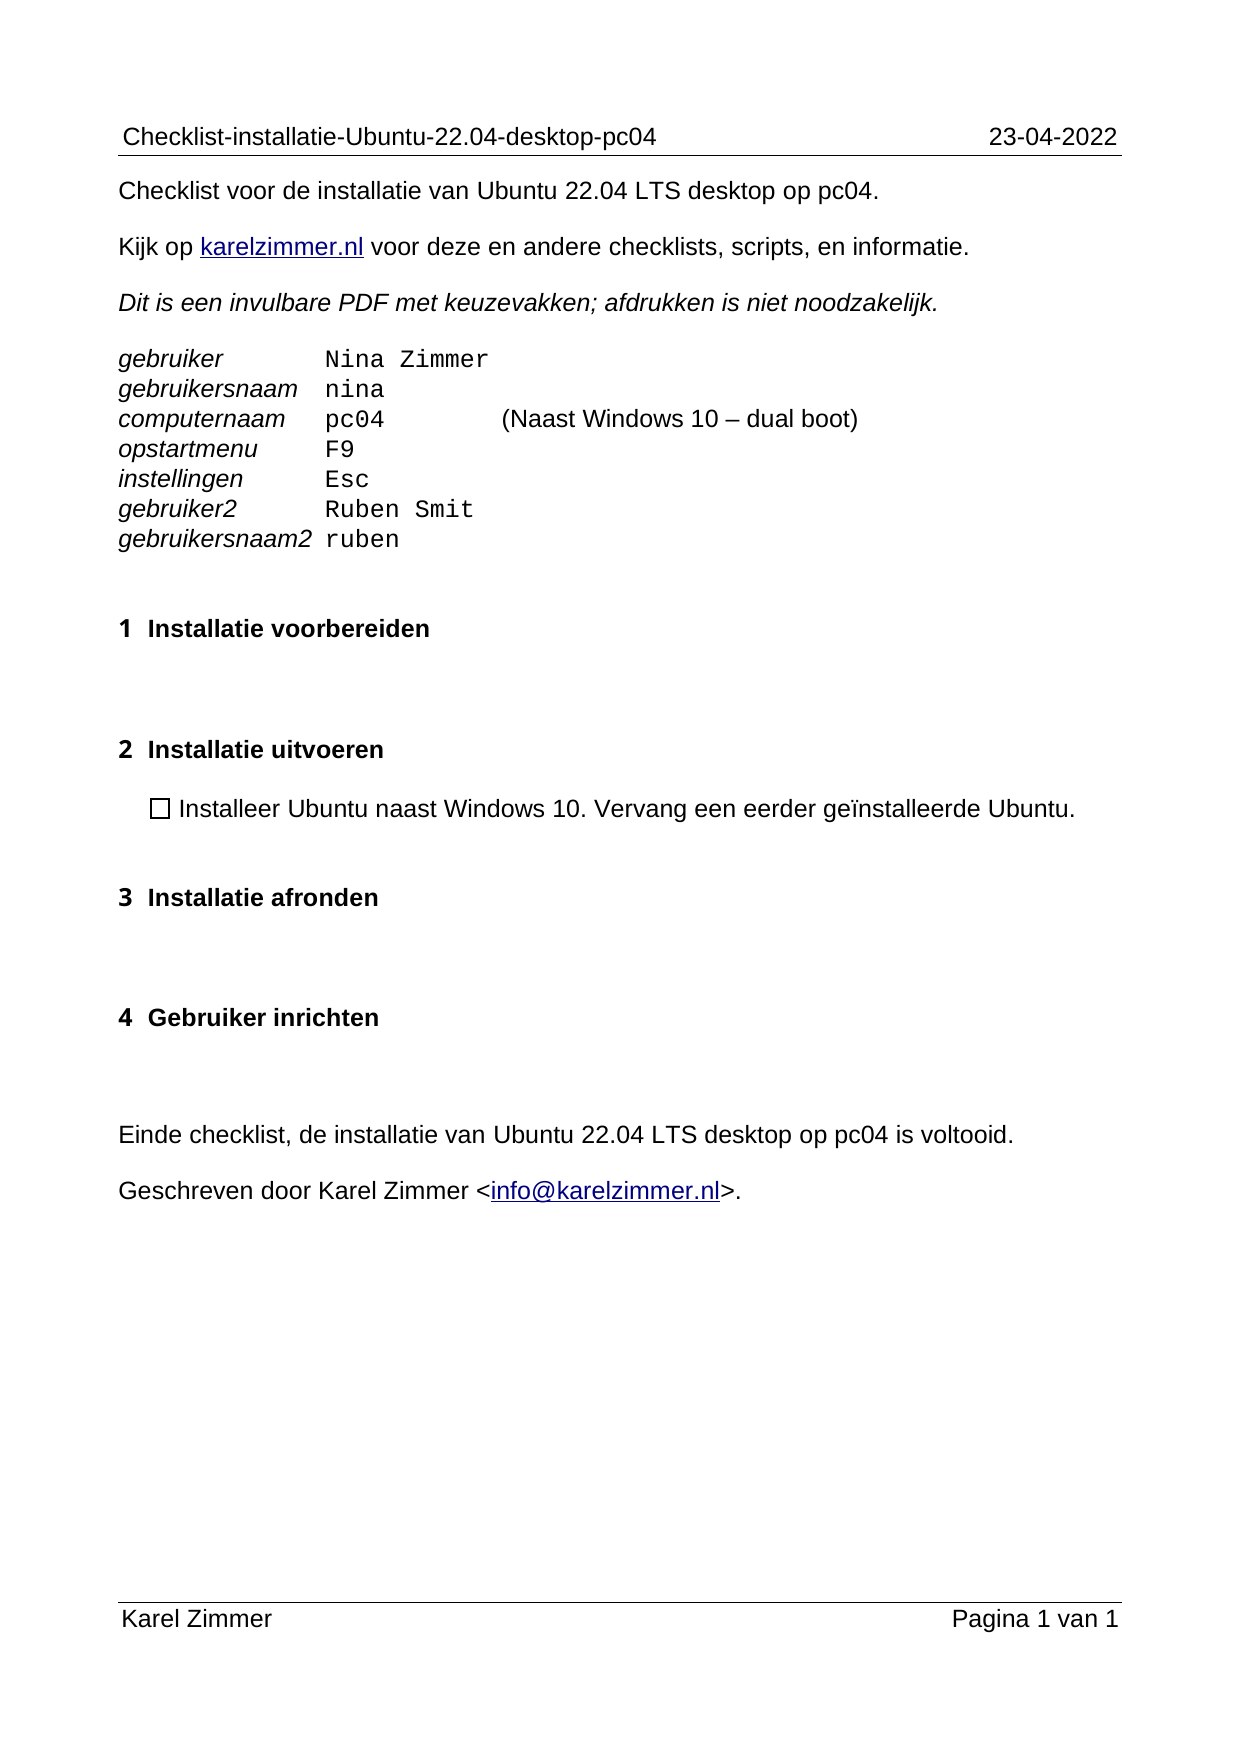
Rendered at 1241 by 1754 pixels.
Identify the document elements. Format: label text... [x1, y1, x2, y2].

table_header Installeer Ubuntu naast Windows 10. Vervang een eerder geïnstalleerde Ubuntu. [177, 794, 1120, 824]
list Gebruiker inrichten [118, 1000, 1122, 1034]
table_header [177, 942, 1120, 972]
table_header [141, 794, 177, 824]
text Einde checklist, de installatie van Ubuntu 22.04 LTS desktop op pc04 is voltooid. Geschreven door Karel Zimmer <info@karelzimmer.nl>. [118, 1121, 1122, 1204]
list Installatie uitvoeren [118, 732, 1122, 766]
table_header [141, 673, 177, 703]
table_header [177, 673, 1120, 703]
text computernaam pc04 (Naast Windows 10 – dual boot) [118, 405, 1122, 435]
text gebruiker2 Ruben Smit [118, 495, 1122, 525]
list Installatie afronden [118, 880, 1122, 914]
text Kijk op karelzimmer.nl voor deze en andere checklists, scripts, en informatie. [118, 233, 1122, 261]
text opstartmenu F9 [118, 435, 1122, 465]
table_header [141, 942, 177, 972]
text gebruikersnaam2 ruben [118, 525, 1122, 555]
table_header [141, 1062, 177, 1092]
table_header [177, 1062, 1120, 1092]
text gebruikersnaam nina [118, 375, 1122, 405]
list Installatie voorbereiden [118, 611, 1122, 645]
text Dit is een invulbare PDF met keuzevakken; afdrukken is niet noodzakelijk. [118, 289, 1122, 317]
text Checklist voor de installatie van Ubuntu 22.04 LTS desktop op pc04. [118, 177, 1122, 233]
text instellingen Esc [118, 465, 1122, 495]
text gebruiker Nina Zimmer [118, 345, 1122, 375]
